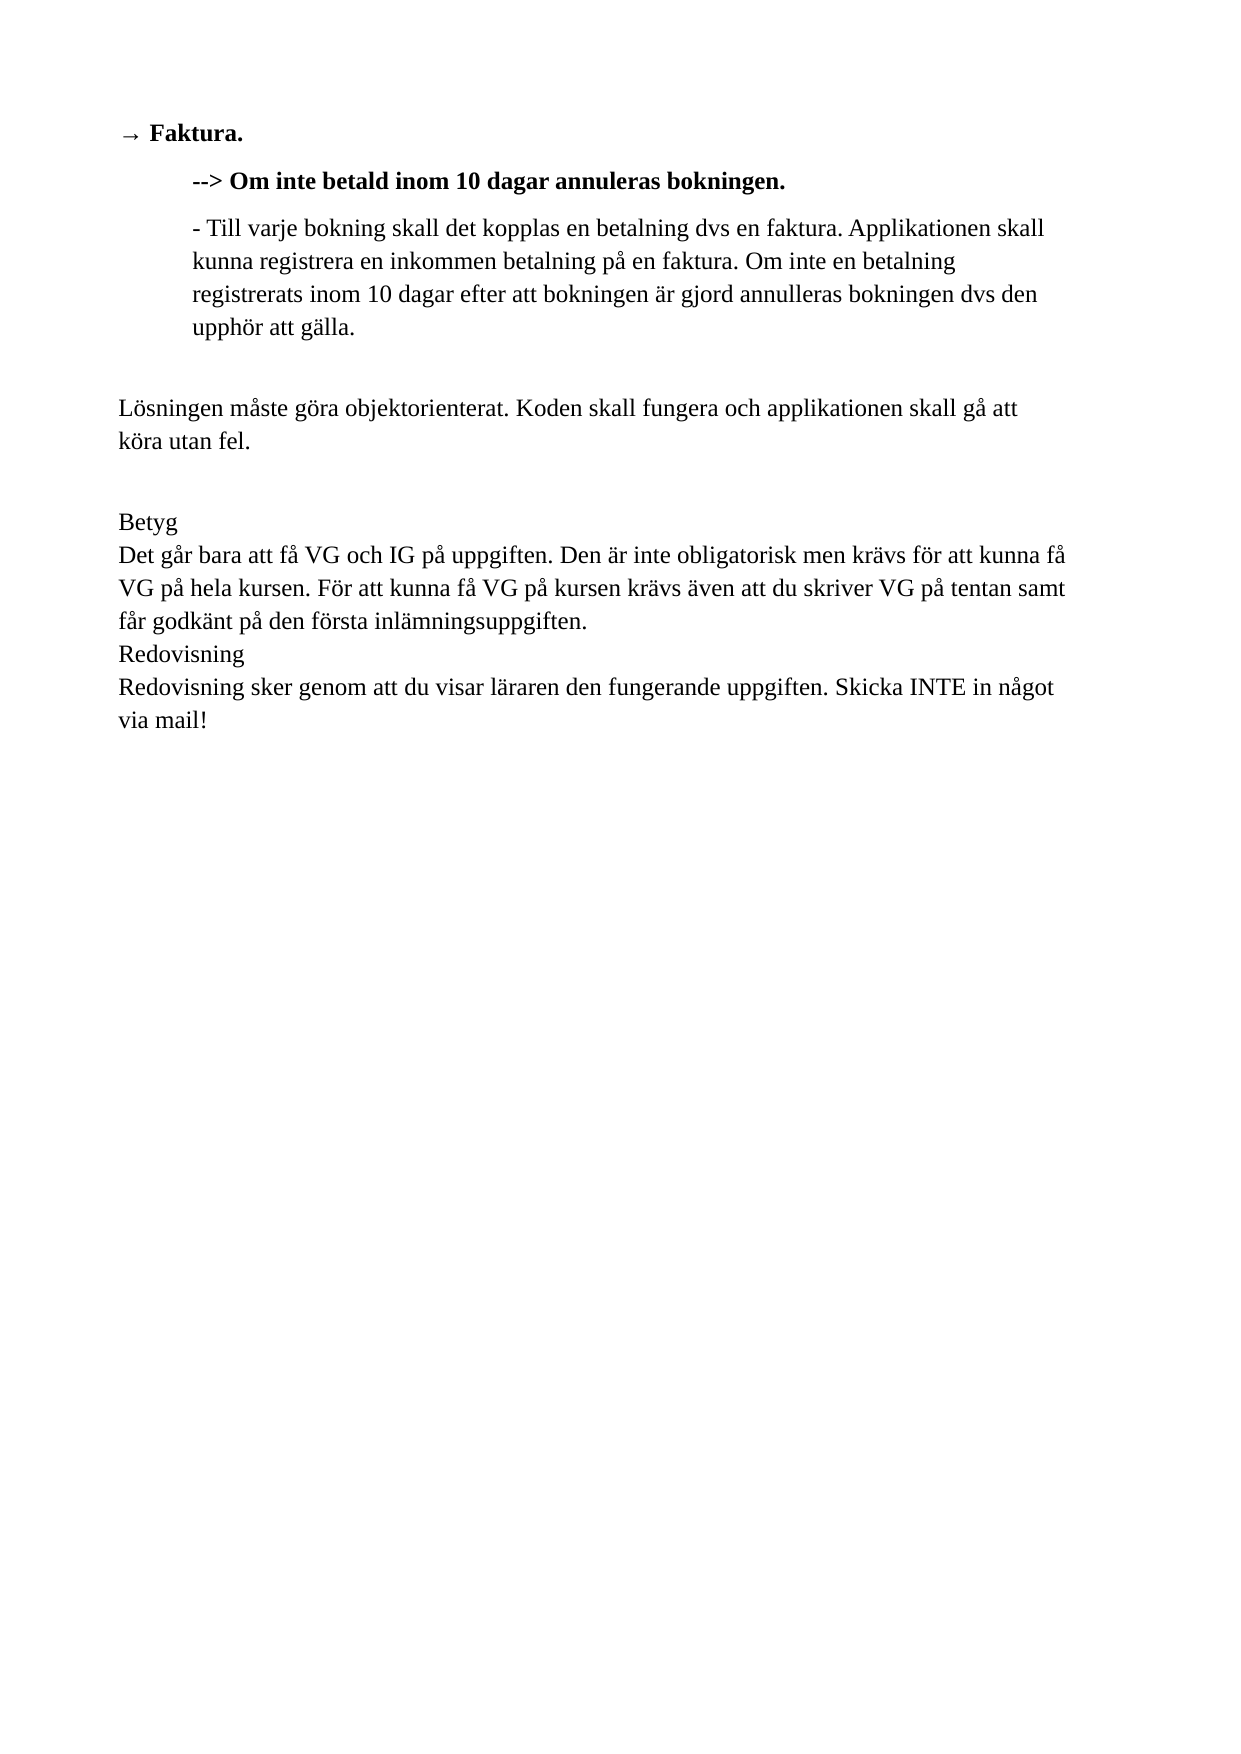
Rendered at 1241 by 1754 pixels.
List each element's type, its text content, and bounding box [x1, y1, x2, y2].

text Lösningen måste göra objektorienterat. Koden skall fungera och applikationen skall gå att köra utan fel. [118, 360, 1122, 455]
text → Faktura. [118, 118, 1122, 147]
text Betyg Det går bara att få VG och IG på uppgiften. Den är inte obligatorisk men krävs för att kunna få VG på hela kursen. För att kunna få VG på kursen krävs även att du skriver VG på tentan samt får godkänt på den första inlämningsuppgiften. Redovisning Redovisning sker genom att du visar läraren den fungerande uppgiften. Skicka INTE in något via mail! [118, 474, 1122, 733]
text --> Om inte betald inom 10 dagar annuleras bokningen. [118, 166, 1122, 194]
text - Till varje bokning skall det kopplas en betalning dvs en faktura. Applikationen skall kunna registrera en inkommen betalning på en faktura. Om inte en betalning registrerats inom 10 dagar efter att bokningen är gjord annulleras bokningen dvs den upphör att gälla. [118, 213, 1122, 341]
